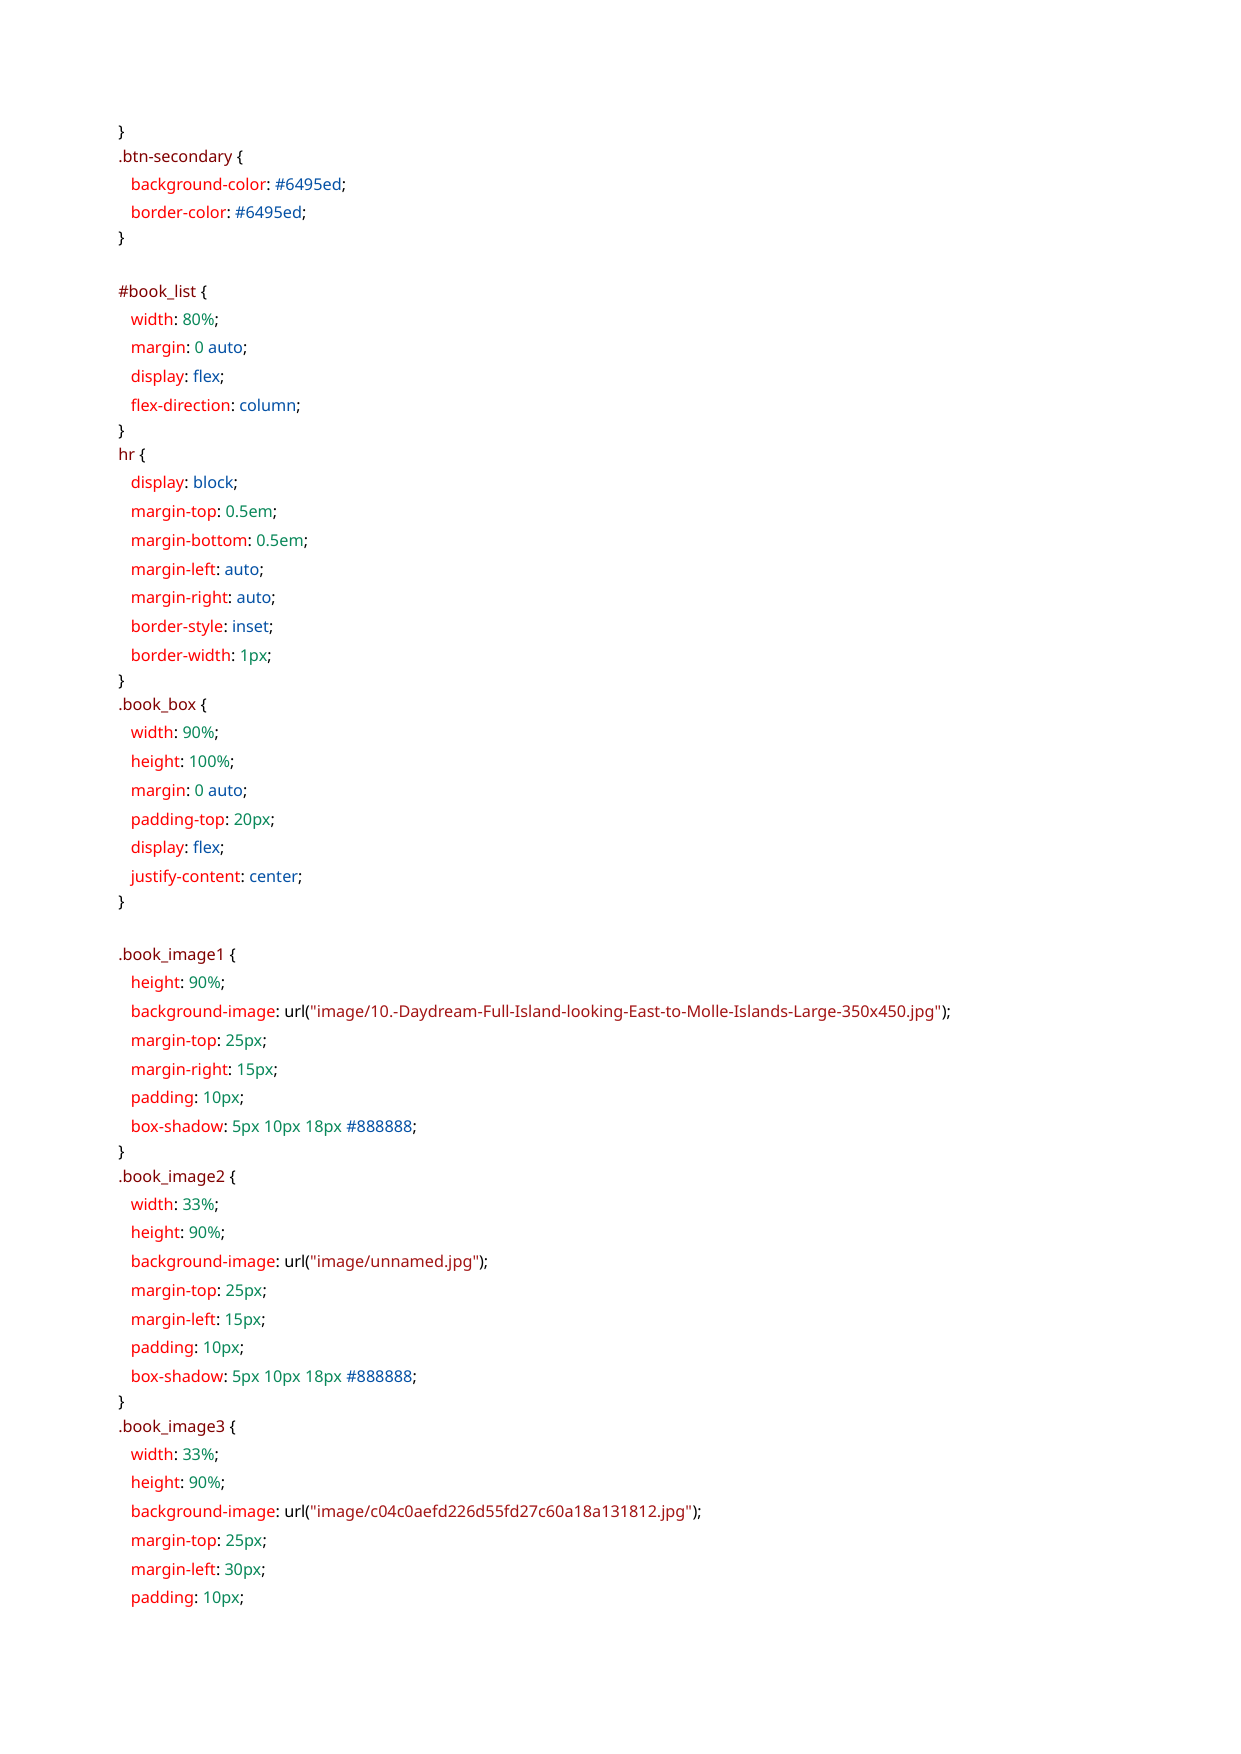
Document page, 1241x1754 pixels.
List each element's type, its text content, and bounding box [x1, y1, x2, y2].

text margin-left: 15px; [118, 1302, 1122, 1331]
text height: 90%; [118, 966, 1122, 994]
text } [118, 118, 1122, 142]
text } [118, 667, 1122, 691]
text width: 33%; [118, 1437, 1122, 1466]
text margin-right: 15px; [118, 1052, 1122, 1081]
text } [118, 224, 1122, 249]
text .book_image1 { [118, 941, 1122, 966]
text margin-left: 30px; [118, 1552, 1122, 1581]
text .book_image3 { [118, 1412, 1122, 1437]
text .book_image2 { [118, 1162, 1122, 1187]
text .btn-secondary { [118, 142, 1122, 167]
text box-shadow: 5px 10px 18px #888888; [118, 1359, 1122, 1388]
text border-style: inset; [118, 609, 1122, 638]
text background-image: url("image/c04c0aefd226d55fd27c60a18a131812.jpg"); [118, 1494, 1122, 1523]
text margin-top: 25px; [118, 1523, 1122, 1552]
text padding: 10px; [118, 1081, 1122, 1109]
text flex-direction: column; [118, 388, 1122, 417]
text height: 90%; [118, 1466, 1122, 1494]
text background-image: url("image/unnamed.jpg"); [118, 1244, 1122, 1273]
text display: flex; [118, 831, 1122, 859]
text margin: 0 auto; [118, 773, 1122, 802]
text margin-left: auto; [118, 552, 1122, 581]
text #book_list { [118, 277, 1122, 302]
text hr { [118, 441, 1122, 466]
text background-color: #6495ed; [118, 167, 1122, 196]
text padding: 10px; [118, 1331, 1122, 1359]
text margin-right: auto; [118, 581, 1122, 609]
text margin-top: 25px; [118, 1023, 1122, 1052]
text height: 100%; [118, 744, 1122, 773]
text display: block; [118, 466, 1122, 494]
text width: 80%; [118, 302, 1122, 331]
text height: 90%; [118, 1216, 1122, 1244]
text justify-content: center; [118, 859, 1122, 888]
text } [118, 888, 1122, 912]
text border-width: 1px; [118, 638, 1122, 667]
text padding: 10px; [118, 1581, 1122, 1609]
text margin-bottom: 0.5em; [118, 523, 1122, 552]
text width: 33%; [118, 1187, 1122, 1216]
text .book_box { [118, 691, 1122, 716]
text } [118, 1138, 1122, 1162]
text border-color: #6495ed; [118, 196, 1122, 224]
text box-shadow: 5px 10px 18px #888888; [118, 1109, 1122, 1138]
text background-image: url("image/10.-Daydream-Full-Island-looking-East-to-Molle-Islands-Large-350x450.jpg"); [118, 994, 1122, 1023]
text margin: 0 auto; [118, 331, 1122, 359]
text margin-top: 0.5em; [118, 494, 1122, 523]
text margin-top: 25px; [118, 1273, 1122, 1302]
text padding-top: 20px; [118, 802, 1122, 831]
text } [118, 417, 1122, 441]
text display: flex; [118, 359, 1122, 388]
text width: 90%; [118, 716, 1122, 744]
text } [118, 1388, 1122, 1412]
